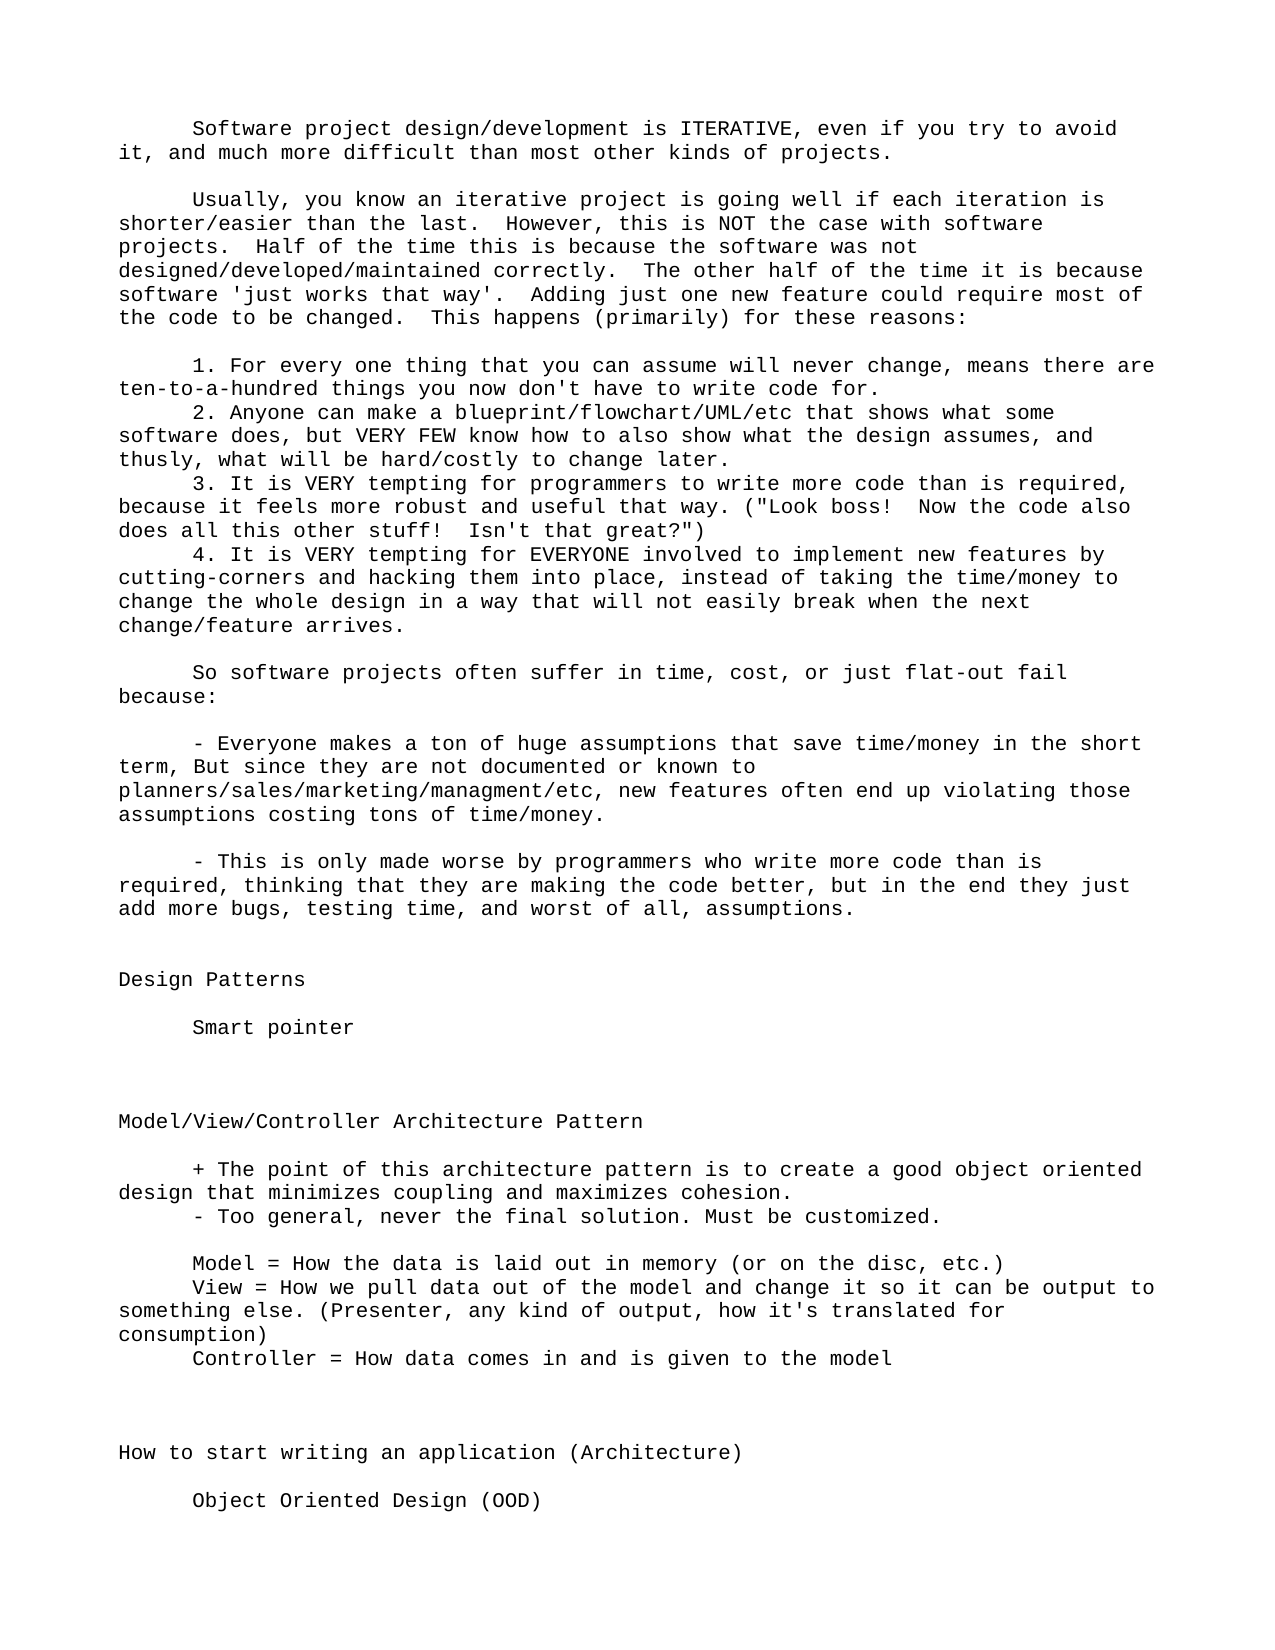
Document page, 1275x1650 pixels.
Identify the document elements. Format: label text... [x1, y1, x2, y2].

text - This is only made worse by programmers who write more code than is required, thinking that they are making the code better, but in the end they just add more bugs, testing time, and worst of all, assumptions. [118, 851, 1157, 922]
text Controller = How data comes in and is given to the model [118, 1348, 1157, 1371]
text - Too general, never the final solution. Must be customized. [118, 1206, 1157, 1229]
text View = How we pull data out of the model and change it so it can be output to something else. (Presenter, any kind of output, how it's translated for consumption) [118, 1277, 1157, 1348]
text Design Patterns [118, 969, 1157, 993]
text Software project design/development is ITERATIVE, even if you try to avoid it, and much more difficult than most other kinds of projects. [118, 118, 1157, 165]
text 2. Anyone can make a blueprint/flowchart/UML/etc that shows what some software does, but VERY FEW know how to also show what the design assumes, and thusly, what will be hard/costly to change later. [118, 402, 1157, 473]
text Usually, you know an iterative project is going well if each iteration is shorter/easier than the last. However, this is NOT the case with software projects. Half of the time this is because the software was not designed/developed/maintained correctly. The other half of the time it is because software 'just works that way'. Adding just one new feature could require most of the code to be changed. This happens (primarily) for these reasons: [118, 189, 1157, 331]
text So software projects often suffer in time, cost, or just flat-out fail because: [118, 662, 1157, 709]
text Model = How the data is laid out in memory (or on the disc, etc.) [118, 1253, 1157, 1277]
text - Everyone makes a ton of huge assumptions that save time/money in the short term, But since they are not documented or known to planners/sales/marketing/managment/etc, new features often end up violating those assumptions costing tons of time/money. [118, 733, 1157, 827]
text Smart pointer [118, 1017, 1157, 1040]
text + The point of this architecture pattern is to create a good object oriented design that minimizes coupling and maximizes cohesion. [118, 1158, 1157, 1206]
text Model/View/Controller Architecture Pattern [118, 1111, 1157, 1135]
text How to start writing an application (Architecture) [118, 1442, 1157, 1466]
text 3. It is VERY tempting for programmers to write more code than is required, because it feels more robust and useful that way. ("Look boss! Now the code also does all this other stuff! Isn't that great?") [118, 473, 1157, 544]
text Object Oriented Design (OOD) [118, 1489, 1157, 1513]
text 4. It is VERY tempting for EVERYONE involved to implement new features by cutting-corners and hacking them into place, instead of taking the time/money to change the whole design in a way that will not easily break when the next change/feature arrives. [118, 544, 1157, 638]
text 1. For every one thing that you can assume will never change, means there are ten-to-a-hundred things you now don't have to write code for. [118, 354, 1157, 402]
